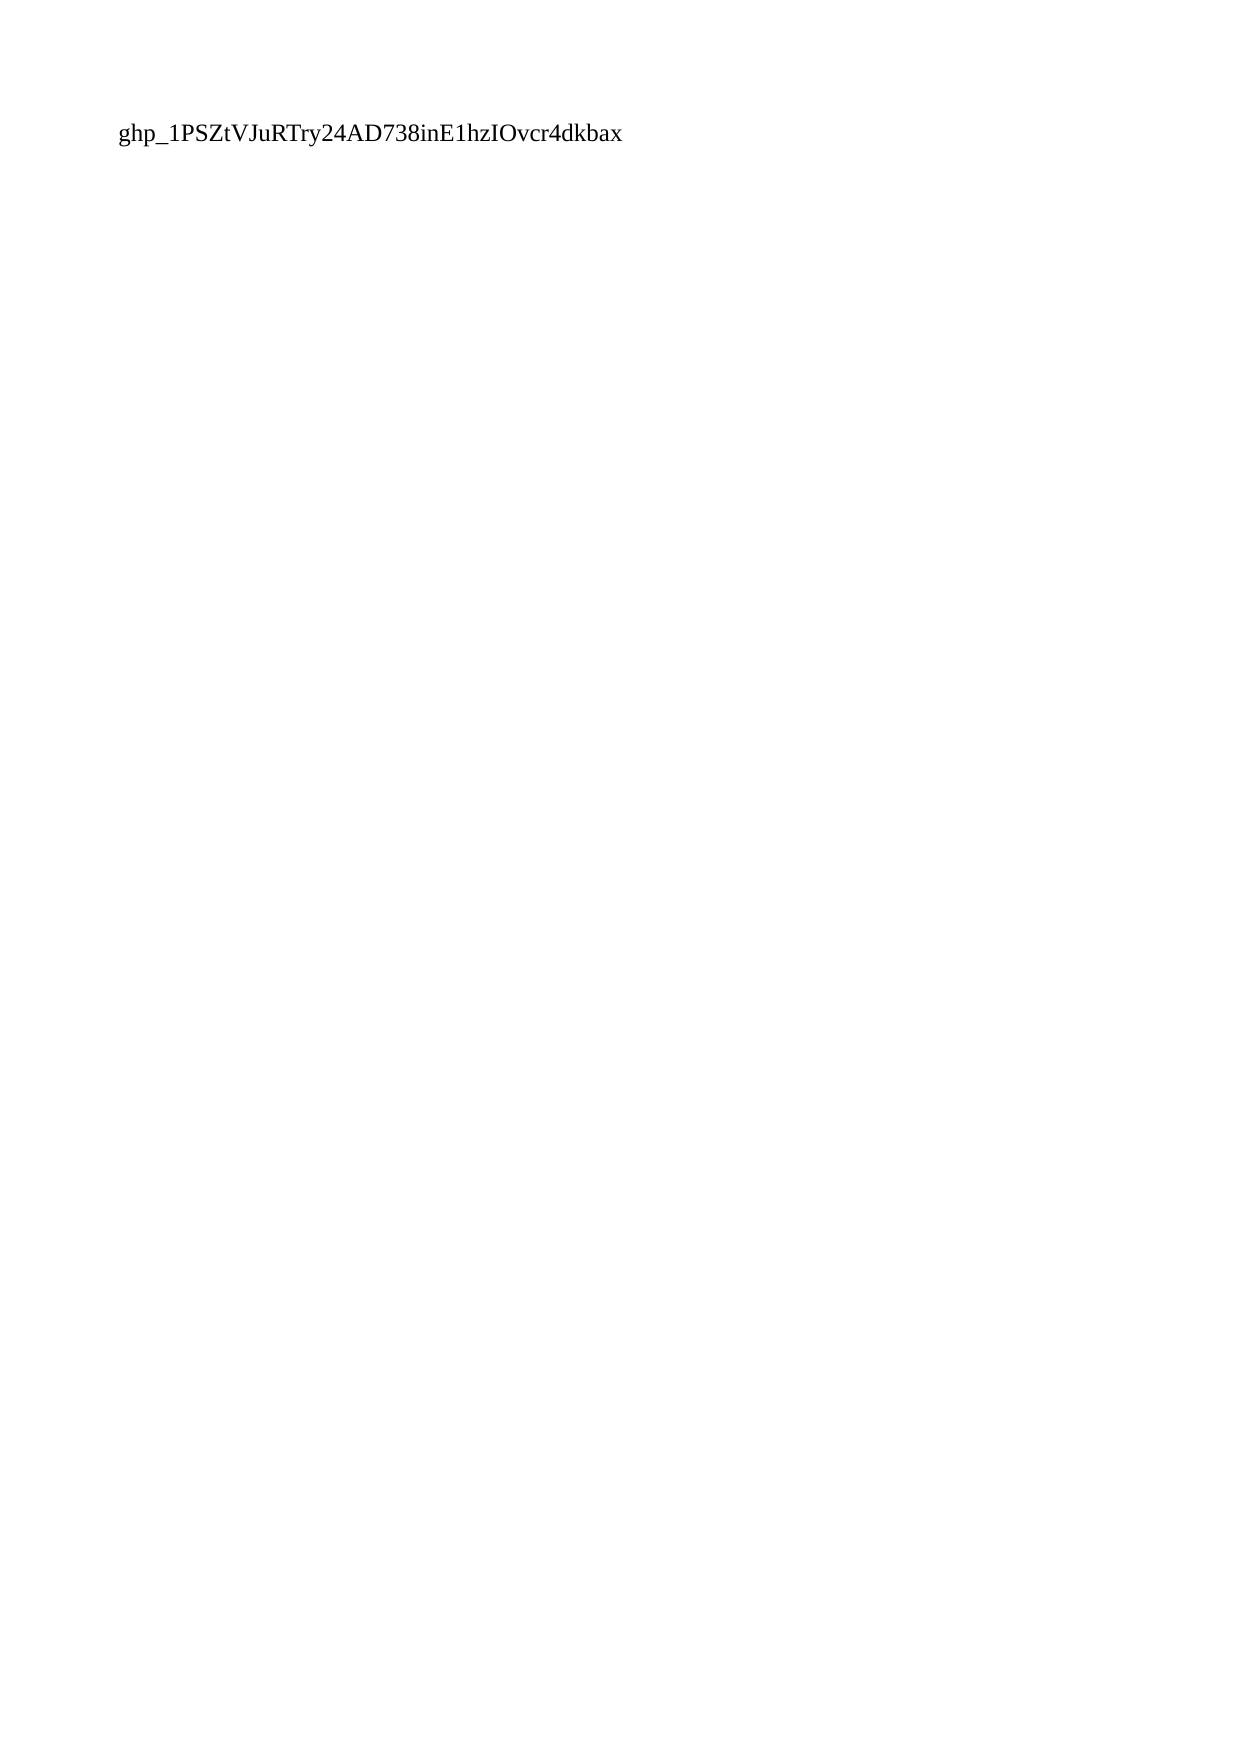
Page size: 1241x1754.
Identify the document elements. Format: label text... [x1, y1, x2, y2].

text 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 [118, 118, 1122, 147]
